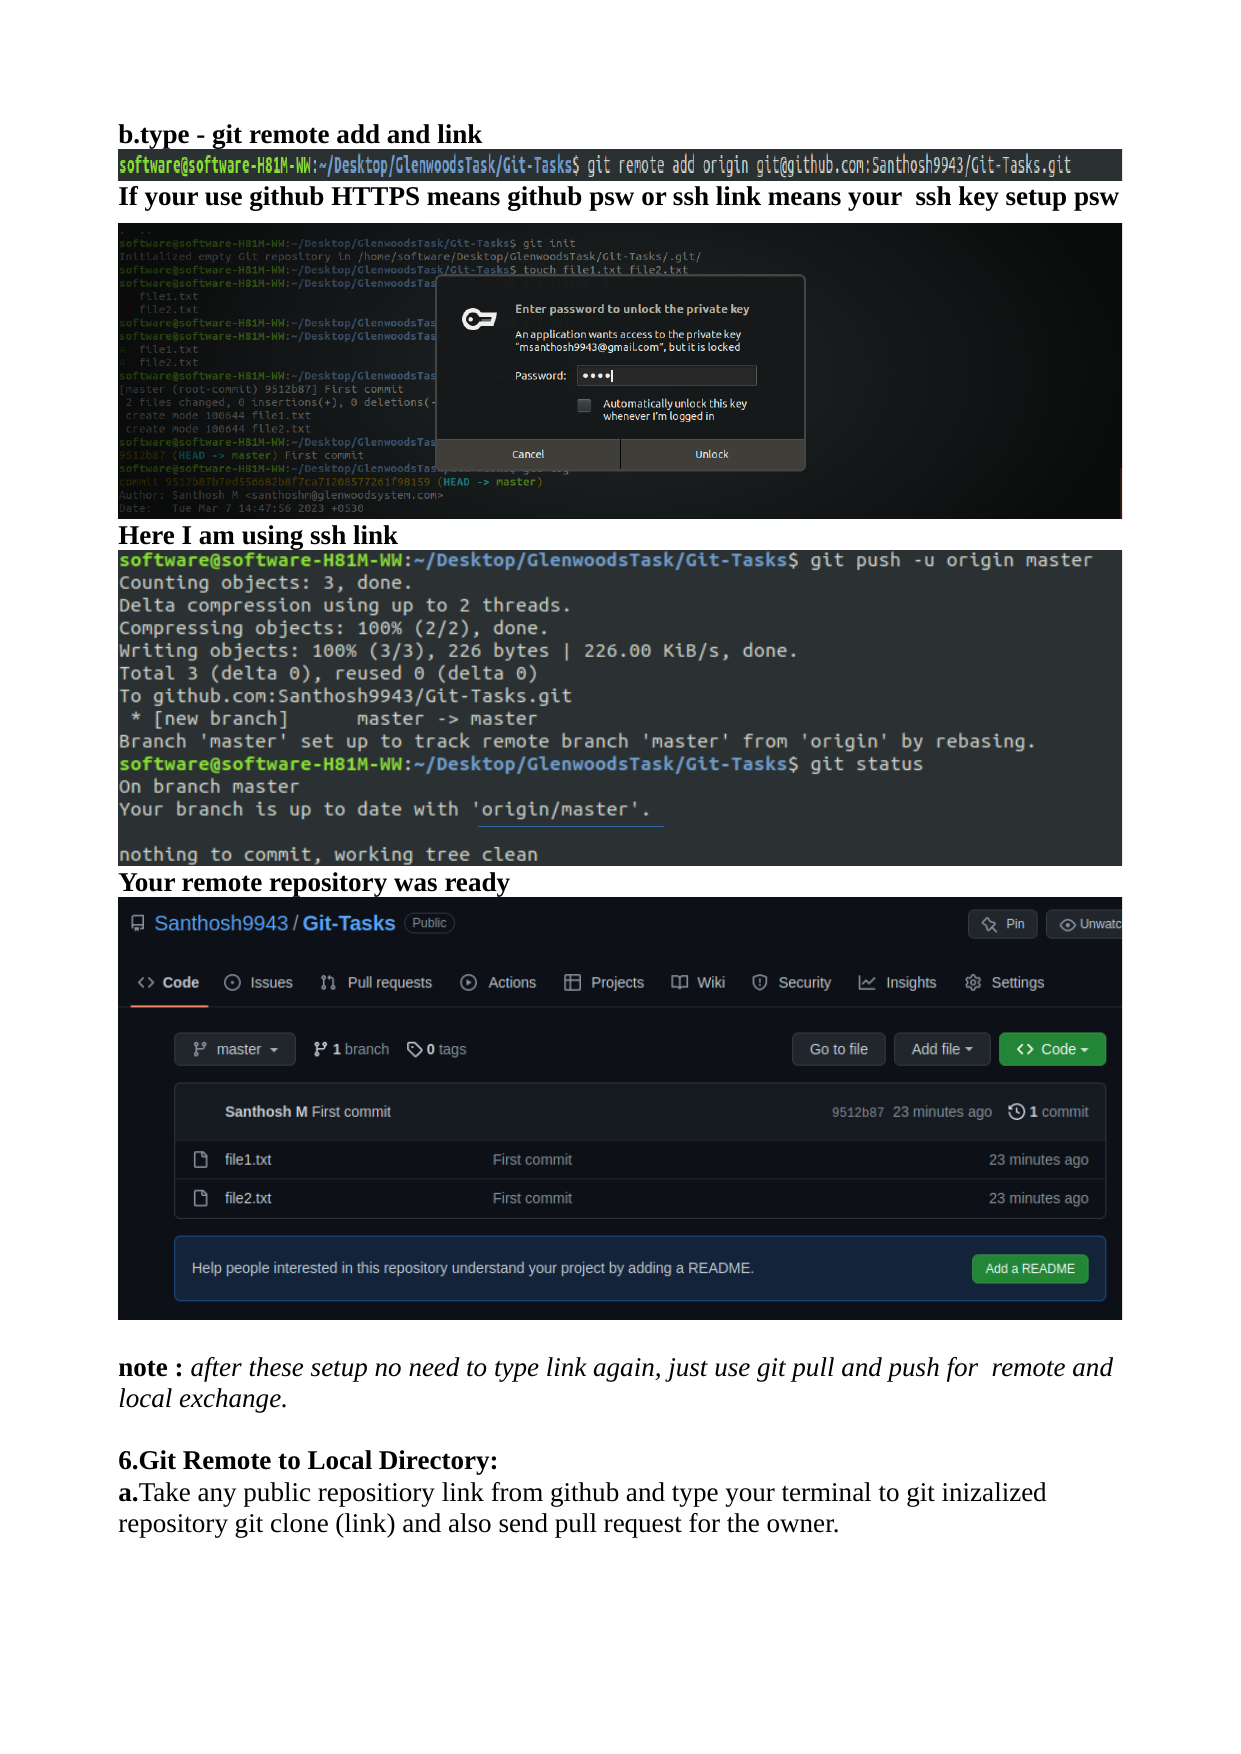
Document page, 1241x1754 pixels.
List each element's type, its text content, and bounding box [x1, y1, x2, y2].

text If your use github HTTPS means github psw or ssh link means your ssh key setup psw [118, 181, 1122, 211]
text a.Take any public repositiory link from github and type your terminal to git inizalized repository git clone (link) and also send pull request for the owner. [118, 1476, 1122, 1538]
picture [118, 223, 1123, 519]
text Your remote repository was ready [118, 866, 1122, 897]
text [118, 211, 1122, 223]
picture [118, 897, 1123, 1320]
text note : after these setup no need to type link again, just use git pull and push for remote and local exchange. [118, 1351, 1122, 1413]
text 6.Git Remote to Local Directory: [118, 1444, 1122, 1476]
picture [118, 149, 1123, 181]
picture [118, 550, 1123, 866]
text Here I am using ssh link [118, 519, 1122, 550]
text b.type - git remote add and link [118, 118, 1122, 149]
